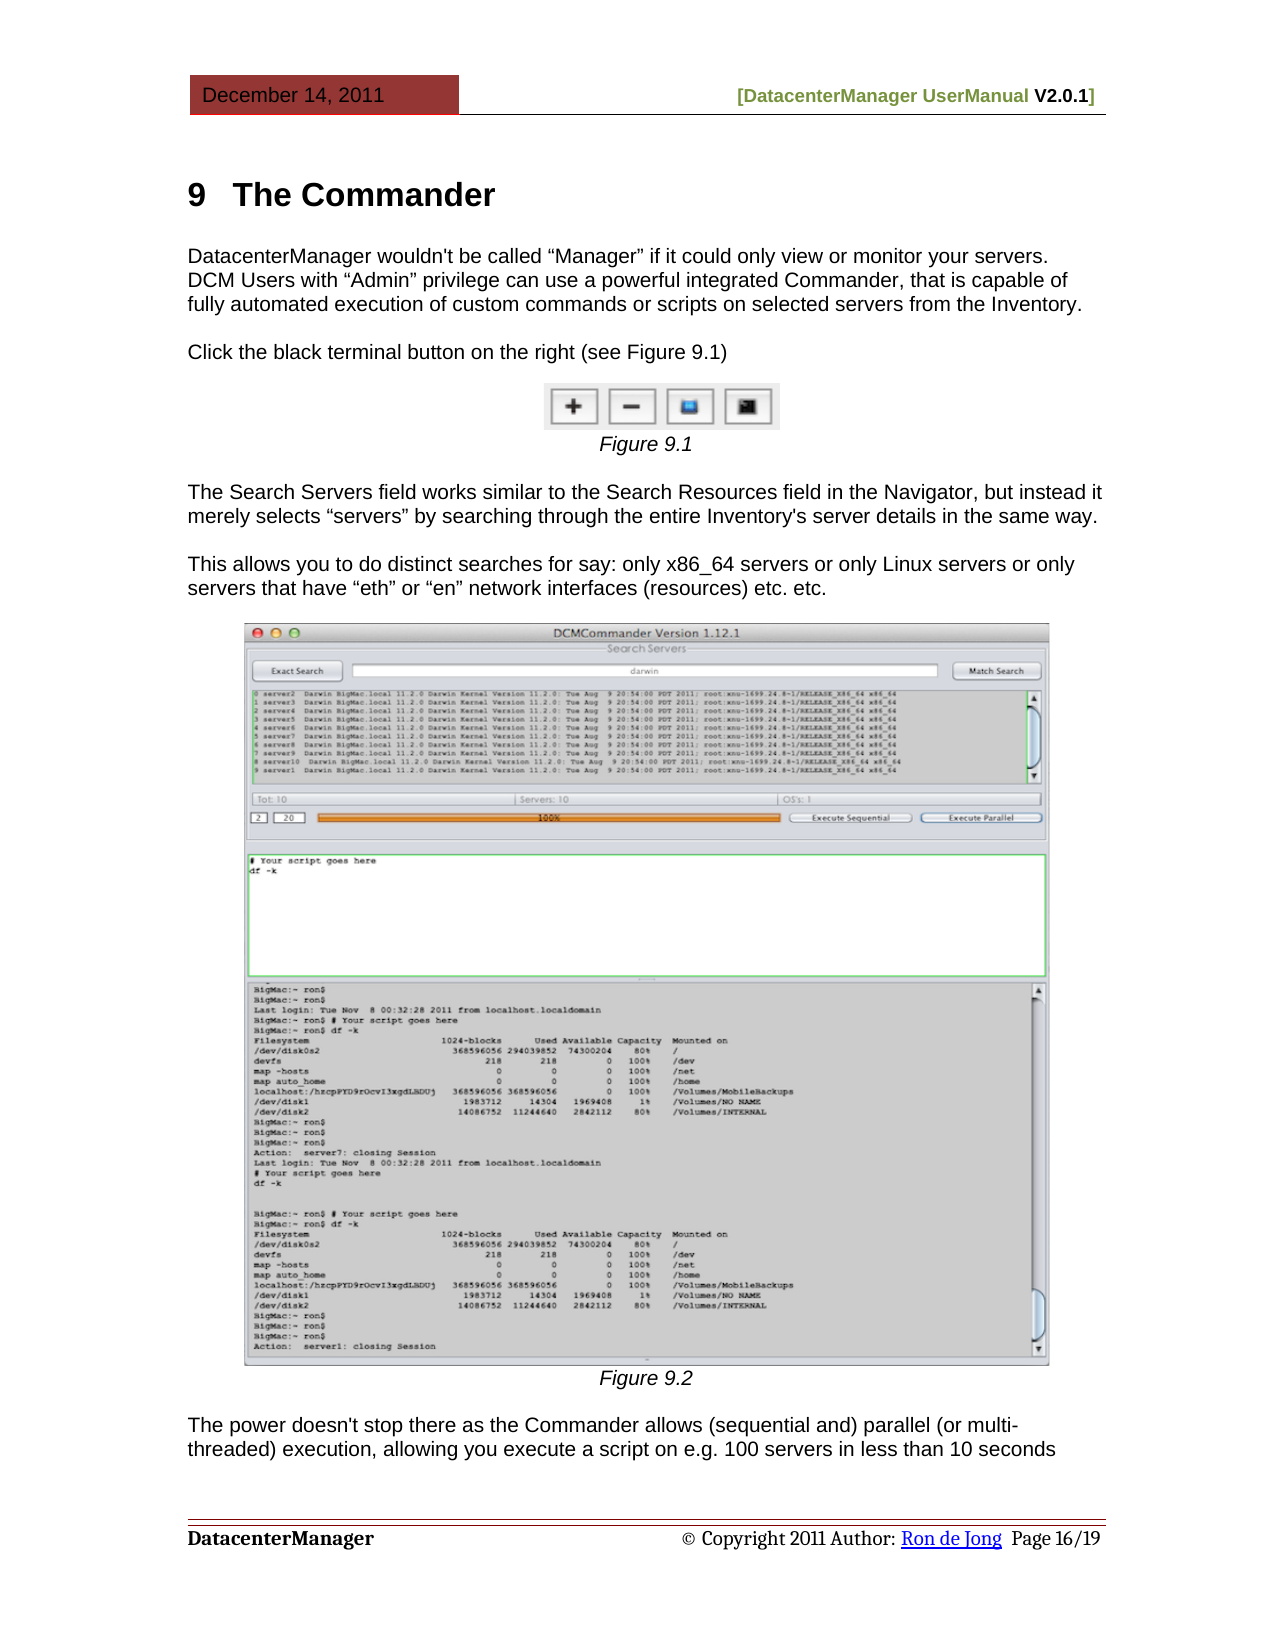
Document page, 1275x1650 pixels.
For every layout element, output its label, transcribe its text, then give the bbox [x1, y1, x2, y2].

text Figure 9.2 [187, 623, 1106, 1389]
text The power doesn't stop there as the Commander allows (sequential and) parallel (or multi-threaded) execution, allowing you execute a script on e.g. 100 servers in less than 10 seconds [187, 1413, 1106, 1461]
text Figure 9.1 [187, 363, 1106, 456]
text This allows you to do distinct searches for say: only x86_64 servers or only Linux servers or only servers that have “eth” or “en” network interfaces (resources) etc. etc. [187, 551, 1106, 599]
text Click the black terminal button on the right (see Figure 9.1) [187, 339, 1106, 363]
text The Search Servers field works similar to the Search Resources field in the Navigator, but instead it merely selects “servers” by searching through the entire Inventory's server details in the same way. [187, 479, 1106, 527]
picture [543, 383, 780, 430]
text DatacenterManager wouldn't be called “Manager” if it could only view or monitor your servers. [187, 244, 1106, 268]
subtitle The Commander [187, 175, 1106, 213]
text DCM Users with “Admin” privilege can use a powerful integrated Commander, that is capable of fully automated execution of custom commands or scripts on selected servers from the Inventory. [187, 268, 1106, 316]
picture [244, 623, 1050, 1366]
